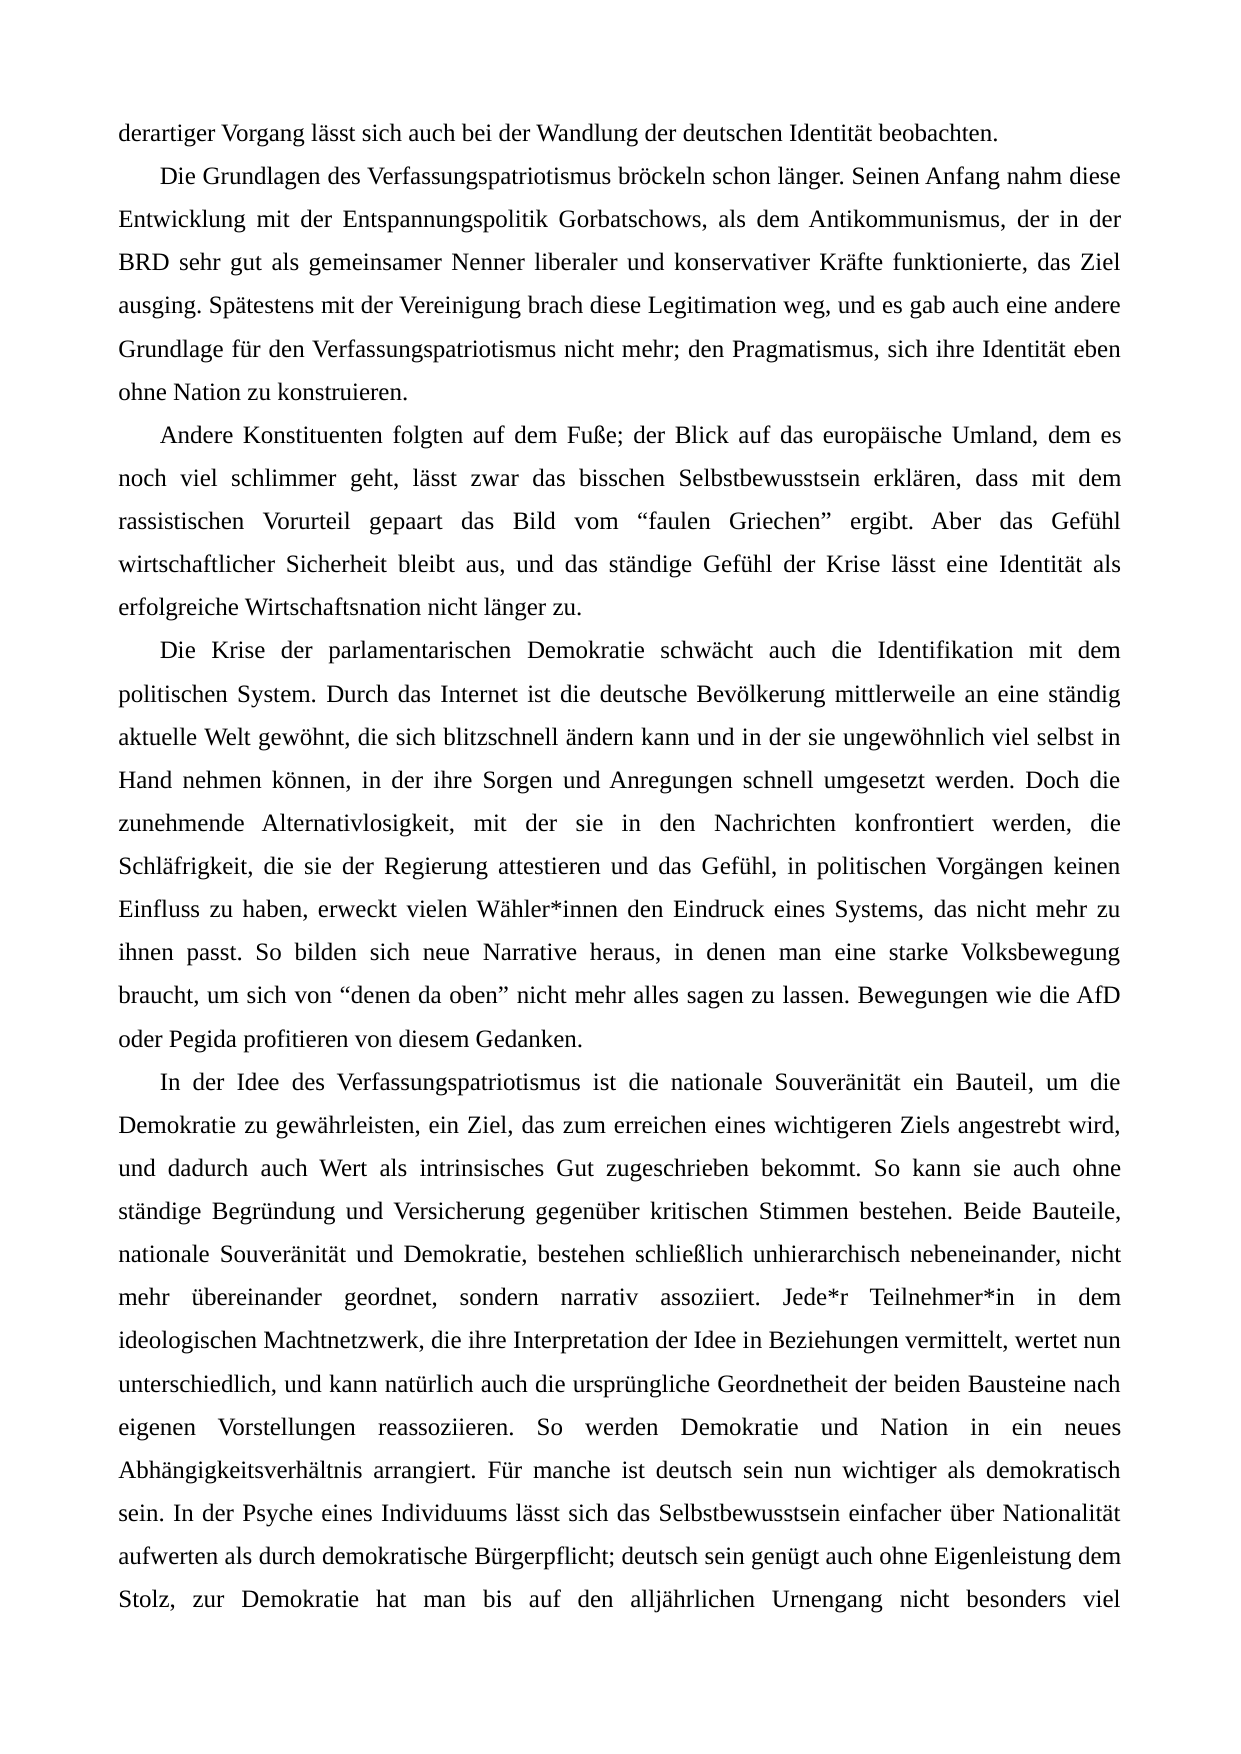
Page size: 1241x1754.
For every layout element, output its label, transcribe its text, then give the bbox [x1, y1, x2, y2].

text Die Krise der parlamentarischen Demokratie schwächt auch die Identifikation mit dem politischen System. Durch das Internet ist die deutsche Bevölkerung mittlerweile an eine ständig aktuelle Welt gewöhnt, die sich blitzschnell ändern kann und in der sie ungewöhnlich viel selbst in Hand nehmen können, in der ihre Sorgen und Anregungen schnell umgesetzt werden. Doch die zunehmende Alternativlosigkeit, mit der sie in den Nachrichten konfrontiert werden, die Schläfrigkeit, die sie der Regierung attestieren und das Gefühl, in politischen Vorgängen keinen Einfluss zu haben, erweckt vielen Wähler*innen den Eindruck eines Systems, das nicht mehr zu ihnen passt. So bilden sich neue Narrative heraus, in denen man eine starke Volksbewegung braucht, um sich von “denen da oben” nicht mehr alles sagen zu lassen. Bewegungen wie die AfD oder Pegida profitieren von diesem Gedanken. [118, 636, 1122, 1052]
text Andere Konstituenten folgten auf dem Fuße; der Blick auf das europäische Umland, dem es noch viel schlimmer geht, lässt zwar das bisschen Selbstbewusstsein erklären, dass mit dem rassistischen Vorurteil gepaart das Bild vom “faulen Griechen” ergibt. Aber das Gefühl wirtschaftlicher Sicherheit bleibt aus, und das ständige Gefühl der Krise lässt eine Identität als erfolgreiche Wirtschaftsnation nicht länger zu. [118, 420, 1122, 621]
text In der Idee des Verfassungspatriotismus ist die nationale Souveränität ein Bauteil, um die Demokratie zu gewährleisten, ein Ziel, das zum erreichen eines wichtigeren Ziels angestrebt wird, und dadurch auch Wert als intrinsisches Gut zugeschrieben bekommt. So kann sie auch ohne ständige Begründung und Versicherung gegenüber kritischen Stimmen bestehen. Beide Bauteile, nationale Souveränität und Demokratie, bestehen schließlich unhierarchisch nebeneinander, nicht mehr übereinander geordnet, sondern narrativ assoziiert. Jede*r Teilnehmer*in in dem ideologischen Machtnetzwerk, die ihre Interpretation der Idee in Beziehungen vermittelt, wertet nun unterschiedlich, und kann natürlich auch die ursprüngliche Geordnetheit der beiden Bausteine nach eigenen Vorstellungen reassoziieren. So werden Demokratie und Nation in ein neues Abhängigkeitsverhältnis arrangiert. Für manche ist deutsch sein nun wichtiger als demokratisch sein. In der Psyche eines Individuums lässt sich das Selbstbewusstsein einfacher über Nationalität aufwerten als durch demokratische Bürgerpflicht; deutsch sein genügt auch ohne Eigenleistung dem Stolz, zur Demokratie hat man bis auf den alljährlichen Urnengang nicht besonders viel [118, 1067, 1122, 1613]
text Die Grundlagen des Verfassungspatriotismus bröckeln schon länger. Seinen Anfang nahm diese Entwicklung mit der Entspannungspolitik Gorbatschows, als dem Antikommunismus, der in der BRD sehr gut als gemeinsamer Nenner liberaler und konservativer Kräfte funktionierte, das Ziel ausging. Spätestens mit der Vereinigung brach diese Legitimation weg, und es gab auch eine andere Grundlage für den Verfassungspatriotismus nicht mehr; den Pragmatismus, sich ihre Identität eben ohne Nation zu konstruieren. [118, 161, 1122, 406]
text derartiger Vorgang lässt sich auch bei der Wandlung der deutschen Identität beobachten. [118, 118, 1122, 147]
